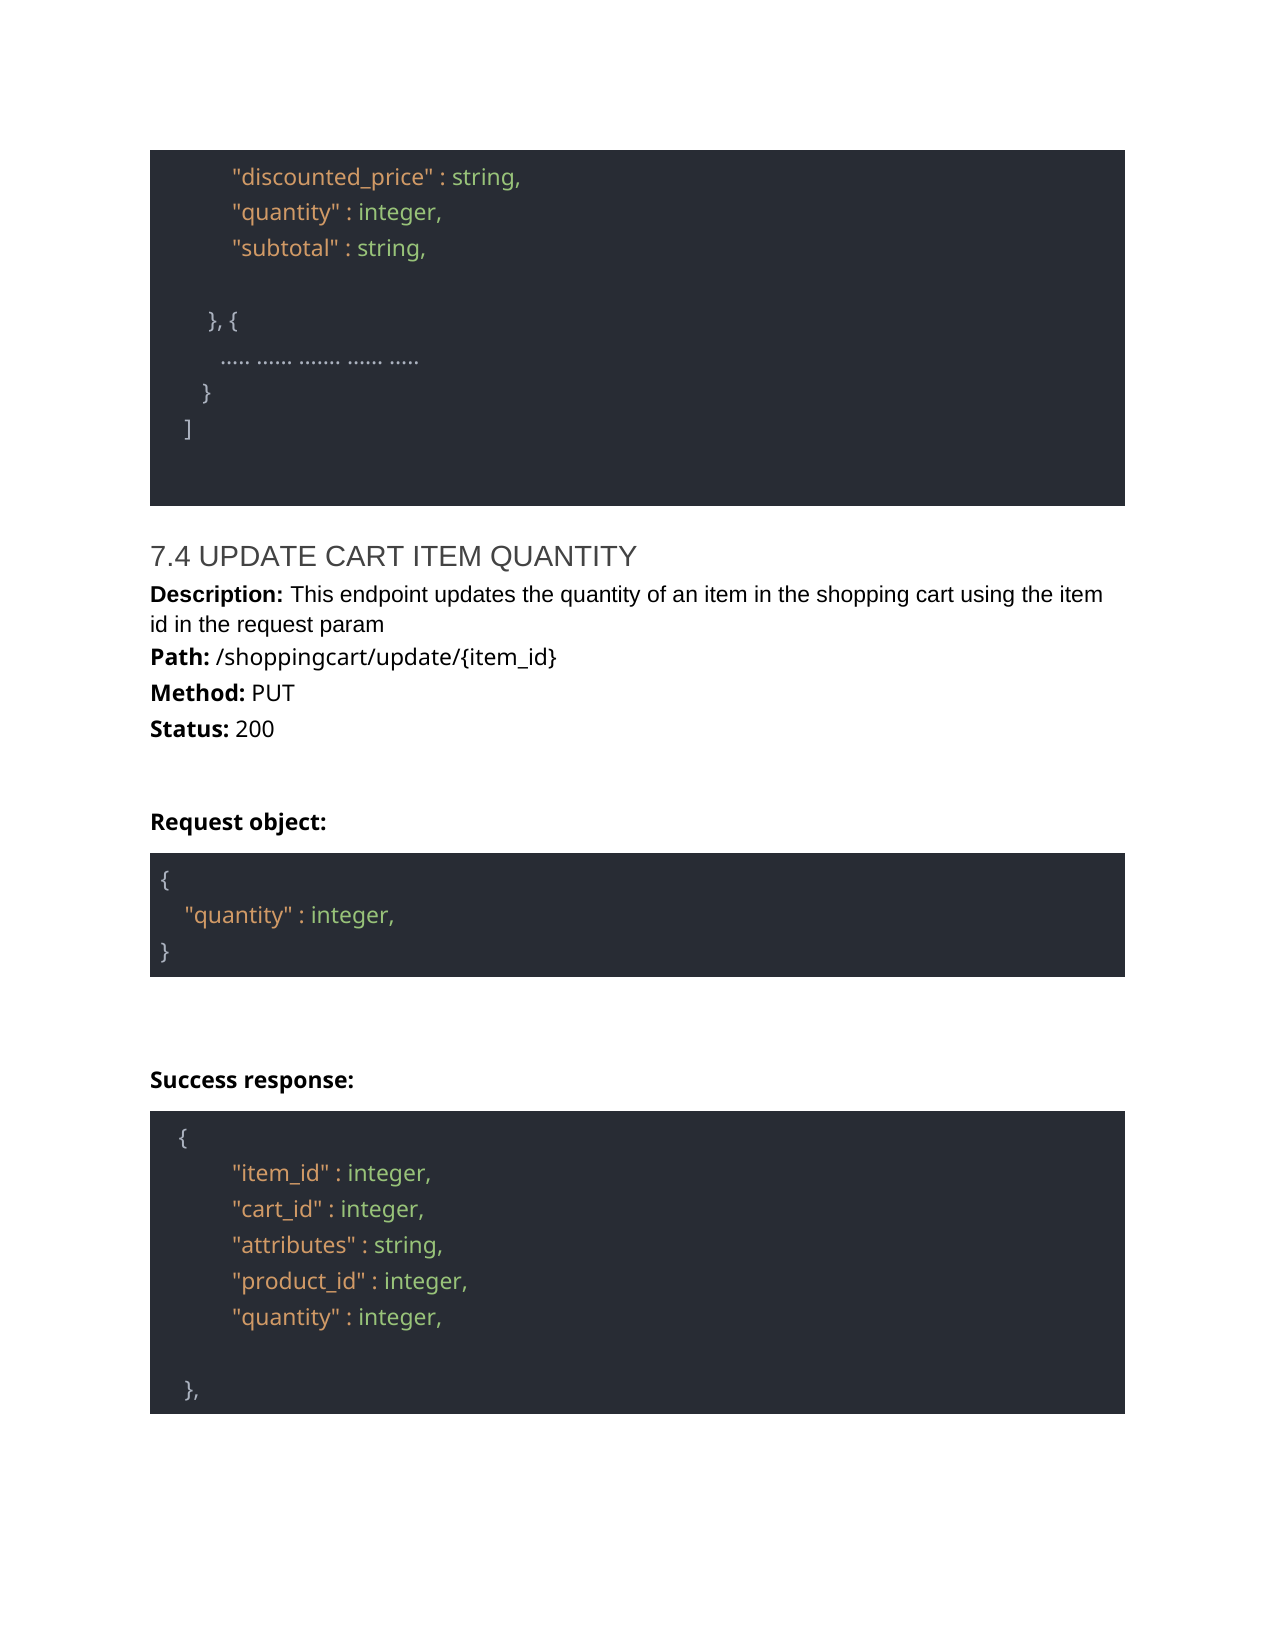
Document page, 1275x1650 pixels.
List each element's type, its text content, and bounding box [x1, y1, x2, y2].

table_header "discounted_price" : string, "quantity" : integer, "subtotal" : string, }, { ….. …… ……. …… ….. } ] [150, 150, 1125, 454]
text Method: PUT [150, 677, 1125, 708]
text Success response: [150, 1064, 1125, 1095]
text Status: 200 [150, 713, 1125, 744]
text Path: /shoppingcart/update/{item_id} [150, 641, 1125, 673]
table_cell [150, 454, 1125, 506]
text Request object: [150, 806, 1125, 837]
text Description: This endpoint updates the quantity of an item in the shopping cart using the item id in the request param [150, 581, 1125, 637]
table_header { "item_id" : integer, "cart_id" : integer, "attributes" : string, "product_id" : integer, "quantity" : integer, }, [150, 1111, 1125, 1414]
table_header { "quantity" : integer, } [150, 853, 1125, 977]
subtitle 7.4 UPDATE CART ITEM QUANTITY [150, 539, 1125, 573]
